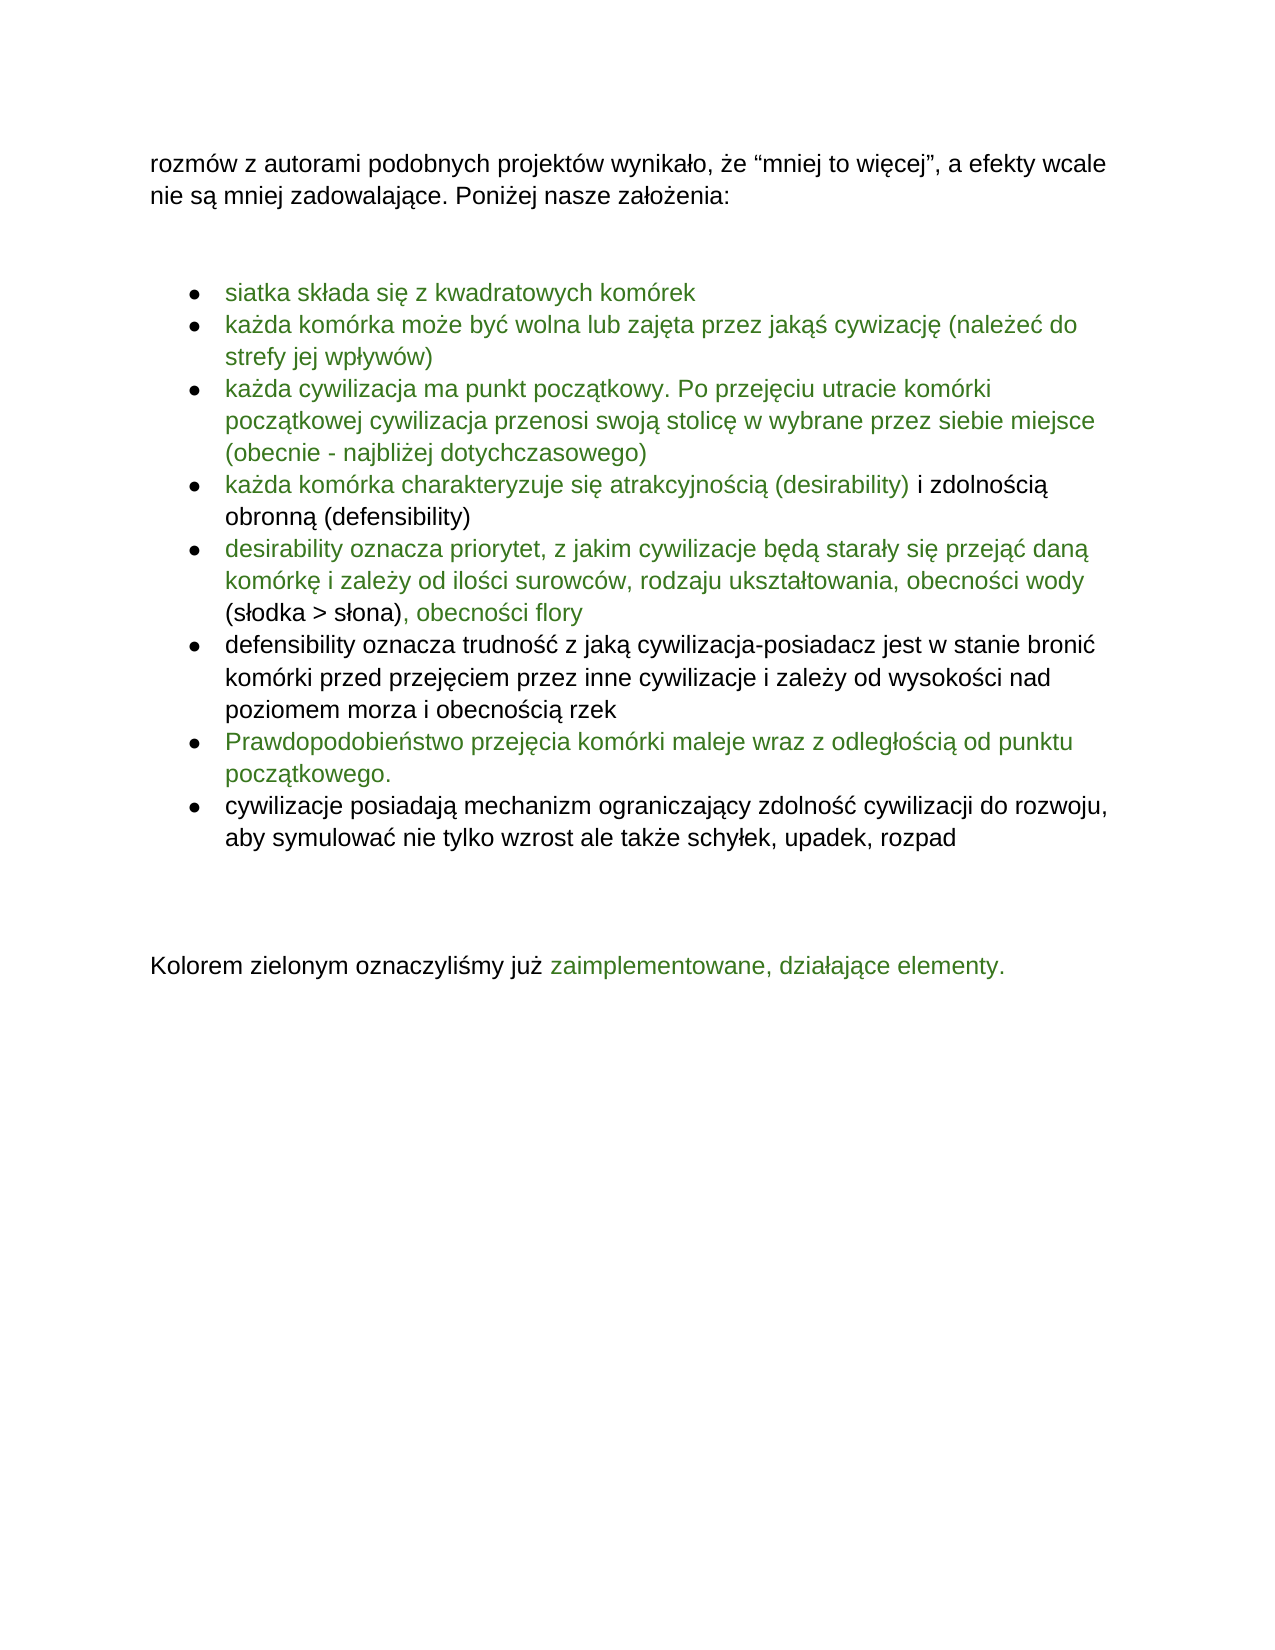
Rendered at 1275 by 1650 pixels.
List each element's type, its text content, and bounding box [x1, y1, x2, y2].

text Kolorem zielonym oznaczyliśmy już zaimplementowane, działające elementy. [150, 952, 1125, 980]
list każda komórka charakteryzuje się atrakcyjnością (desirability) i zdolnością obronną (defensibility) [187, 471, 1125, 531]
list siatka składa się z kwadratowych komórek [187, 278, 1125, 306]
list Prawdopodobieństwo przejęcia komórki maleje wraz z odległością od punktu początkowego. [187, 727, 1125, 787]
list każda cywilizacja ma punkt początkowy. Po przejęciu utracie komórki początkowej cywilizacja przenosi swoją stolicę w wybrane przez siebie miejsce (obecnie - najbliżej dotychczasowego) [187, 374, 1125, 467]
list cywilizacje posiadają mechanizm ograniczający zdolność cywilizacji do rozwoju, aby symulować nie tylko wzrost ale także schyłek, upadek, rozpad [187, 792, 1125, 852]
list defensibility oznacza trudność z jaką cywilizacja-posiadacz jest w stanie bronić komórki przed przejęciem przez inne cywilizacje i zależy od wysokości nad poziomem morza i obecnością rzek [187, 631, 1125, 723]
list każda komórka może być wolna lub zajęta przez jakąś cywizację (należeć do strefy jej wpływów) [187, 310, 1125, 370]
list desirability oznacza priorytet, z jakim cywilizacje będą starały się przejąć daną komórkę i zależy od ilości surowców, rodzaju ukształtowania, obecności wody (słodka > słona), obecności flory [187, 535, 1125, 627]
text rozmów z autorami podobnych projektów wynikało, że “mniej to więcej”, a efekty wcale nie są mniej zadowalające. Poniżej nasze założenia: [150, 150, 1125, 210]
